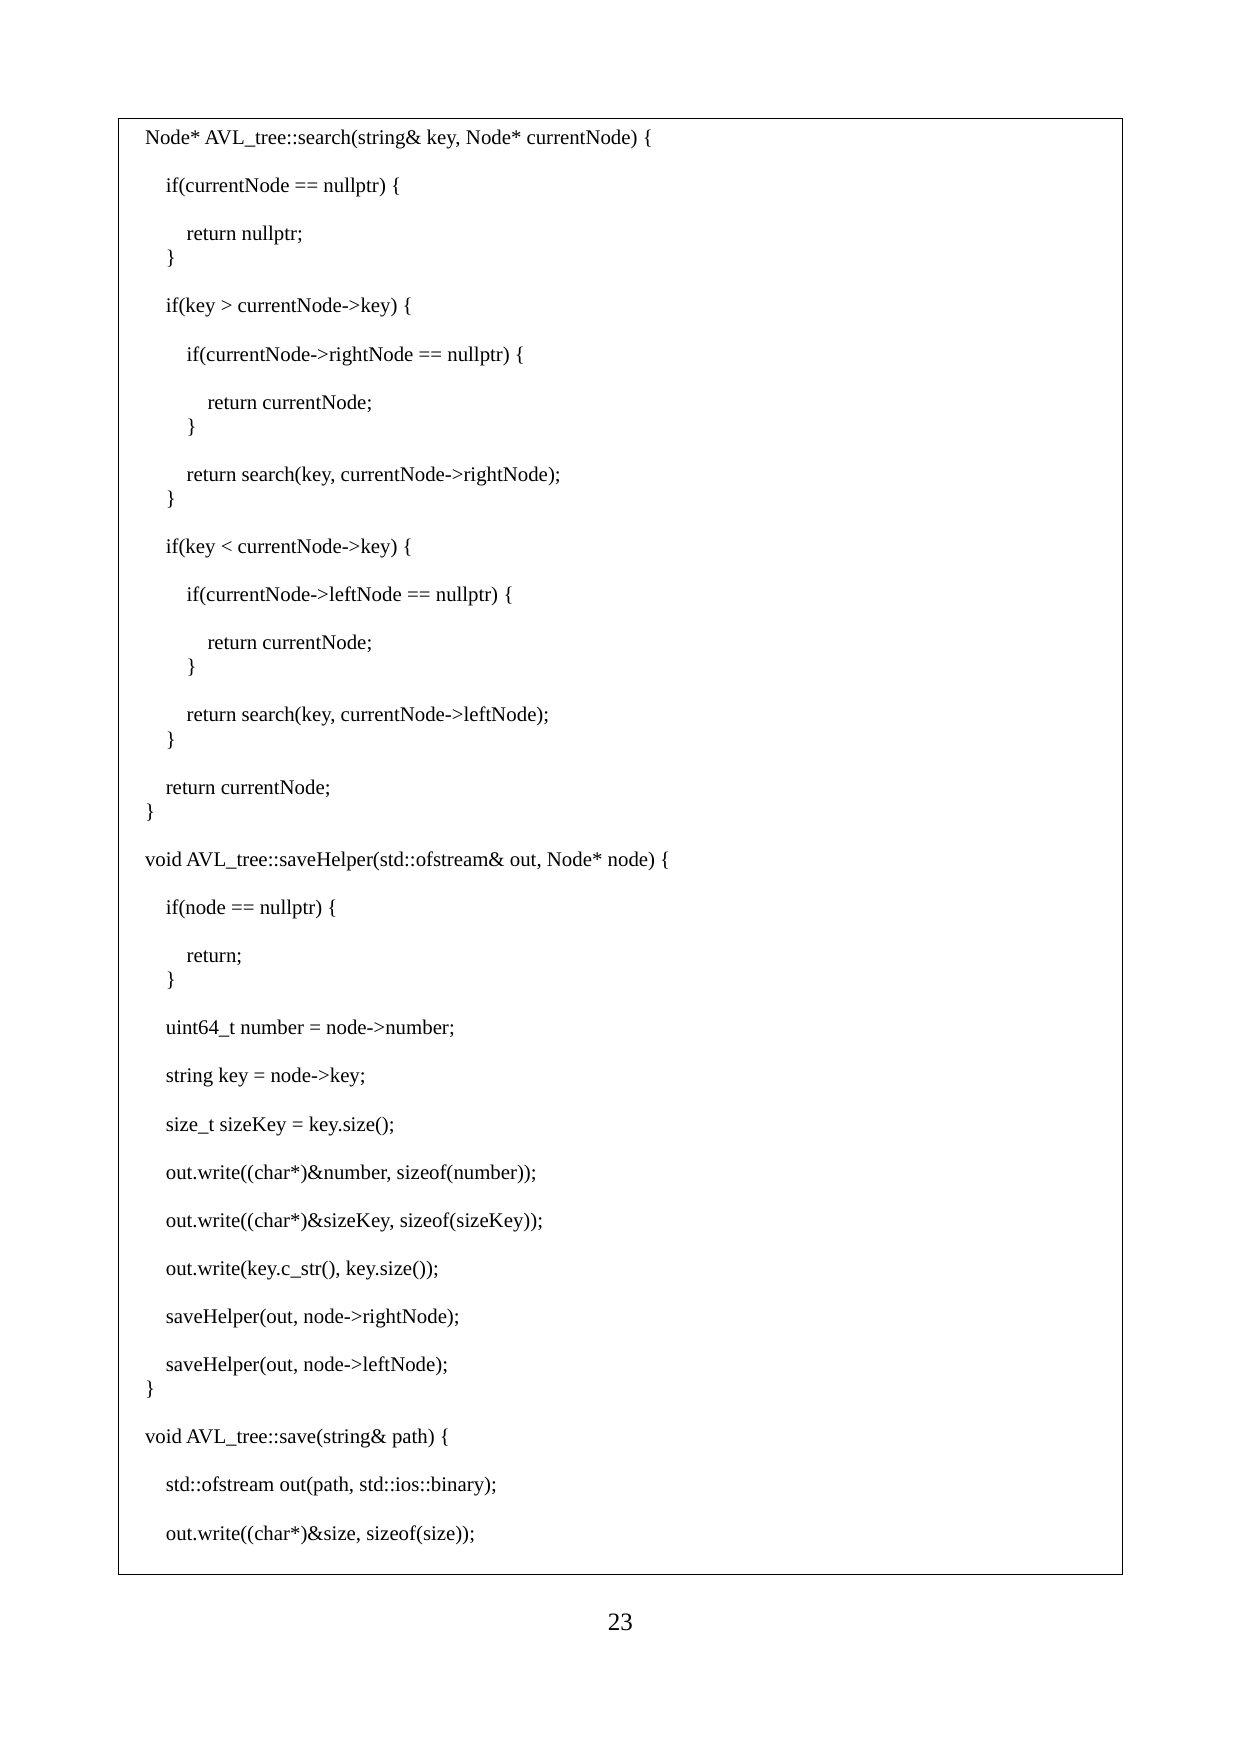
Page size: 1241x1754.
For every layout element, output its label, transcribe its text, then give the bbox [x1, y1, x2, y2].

table_header Node* AVL_tree::search(string& key, Node* currentNode) { if(currentNode == nullptr) { return nullptr; } if(key > currentNode->key) { if(currentNode->rightNode == nullptr) { return currentNode; } return search(key, currentNode->rightNode); } if(key < currentNode->key) { if(currentNode->leftNode == nullptr) { return currentNode; } return search(key, currentNode->leftNode); } return currentNode; } void AVL_tree::saveHelper(std::ofstream& out, Node* node) { if(node == nullptr) { return; } uint64_t number = node->number; string key = node->key; size_t sizeKey = key.size(); out.write((char*)&number, sizeof(number)); out.write((char*)&sizeKey, sizeof(sizeKey)); out.write(key.c_str(), key.size()); saveHelper(out, node->rightNode); saveHelper(out, node->leftNode); } void AVL_tree::save(string& path) { std::ofstream out(path, std::ios::binary); out.write((char*)&size, sizeof(size)); [119, 119, 1122, 1574]
